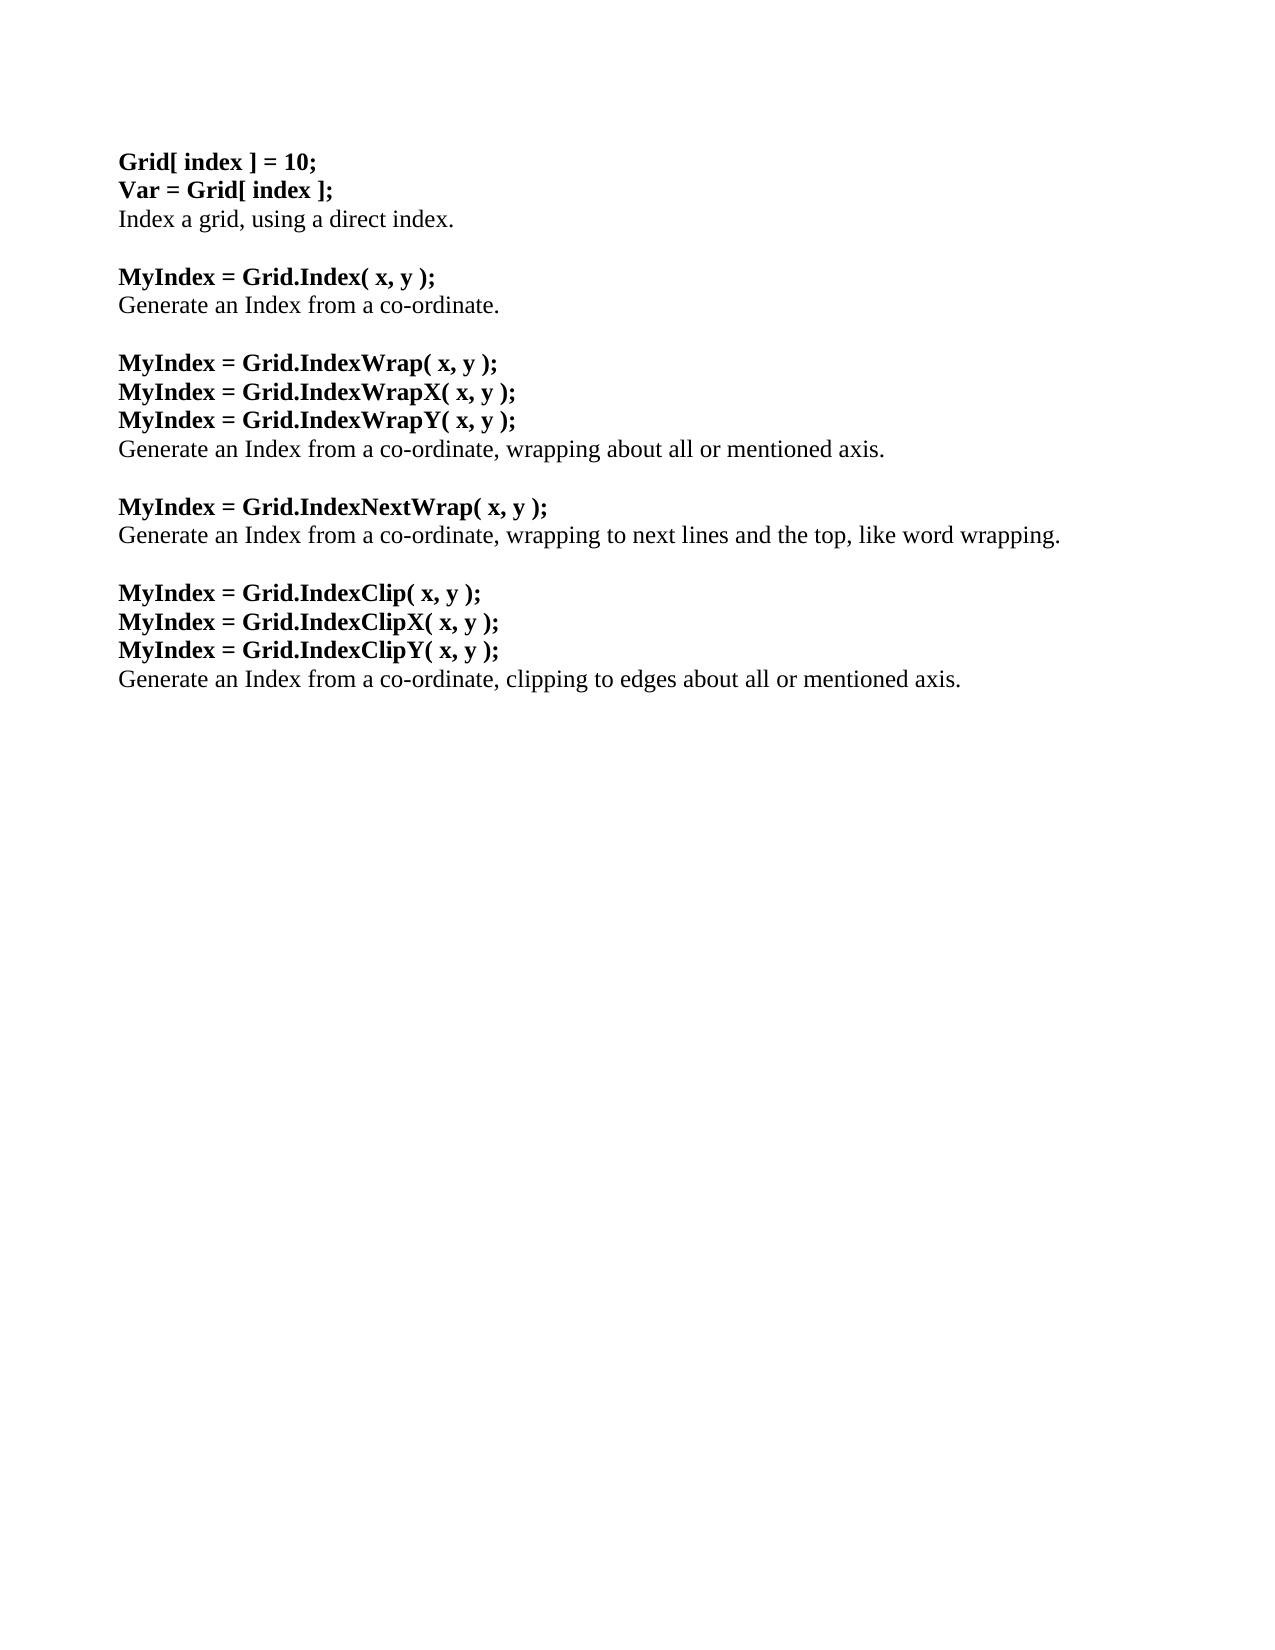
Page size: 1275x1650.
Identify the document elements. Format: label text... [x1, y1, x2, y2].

text Index a grid, using a direct index. [118, 204, 1157, 233]
text MyIndex = Grid.IndexClipX( x, y ); [118, 607, 1157, 636]
text Generate an Index from a co-ordinate, clipping to edges about all or mentioned axis. [118, 664, 1157, 693]
text Generate an Index from a co-ordinate. [118, 291, 1157, 319]
text MyIndex = Grid.IndexNextWrap( x, y ); [118, 492, 1157, 521]
text Grid[ index ] = 10; [118, 147, 1157, 176]
text MyIndex = Grid.Index( x, y ); [118, 262, 1157, 291]
text MyIndex = Grid.IndexWrapX( x, y ); [118, 377, 1157, 406]
text MyIndex = Grid.IndexClipY( x, y ); [118, 636, 1157, 664]
text MyIndex = Grid.IndexClip( x, y ); [118, 578, 1157, 607]
text Var = Grid[ index ]; [118, 176, 1157, 204]
text MyIndex = Grid.IndexWrapY( x, y ); [118, 406, 1157, 434]
text MyIndex = Grid.IndexWrap( x, y ); [118, 348, 1157, 377]
text Generate an Index from a co-ordinate, wrapping about all or mentioned axis. [118, 434, 1157, 463]
text Generate an Index from a co-ordinate, wrapping to next lines and the top, like word wrapping. [118, 521, 1157, 549]
